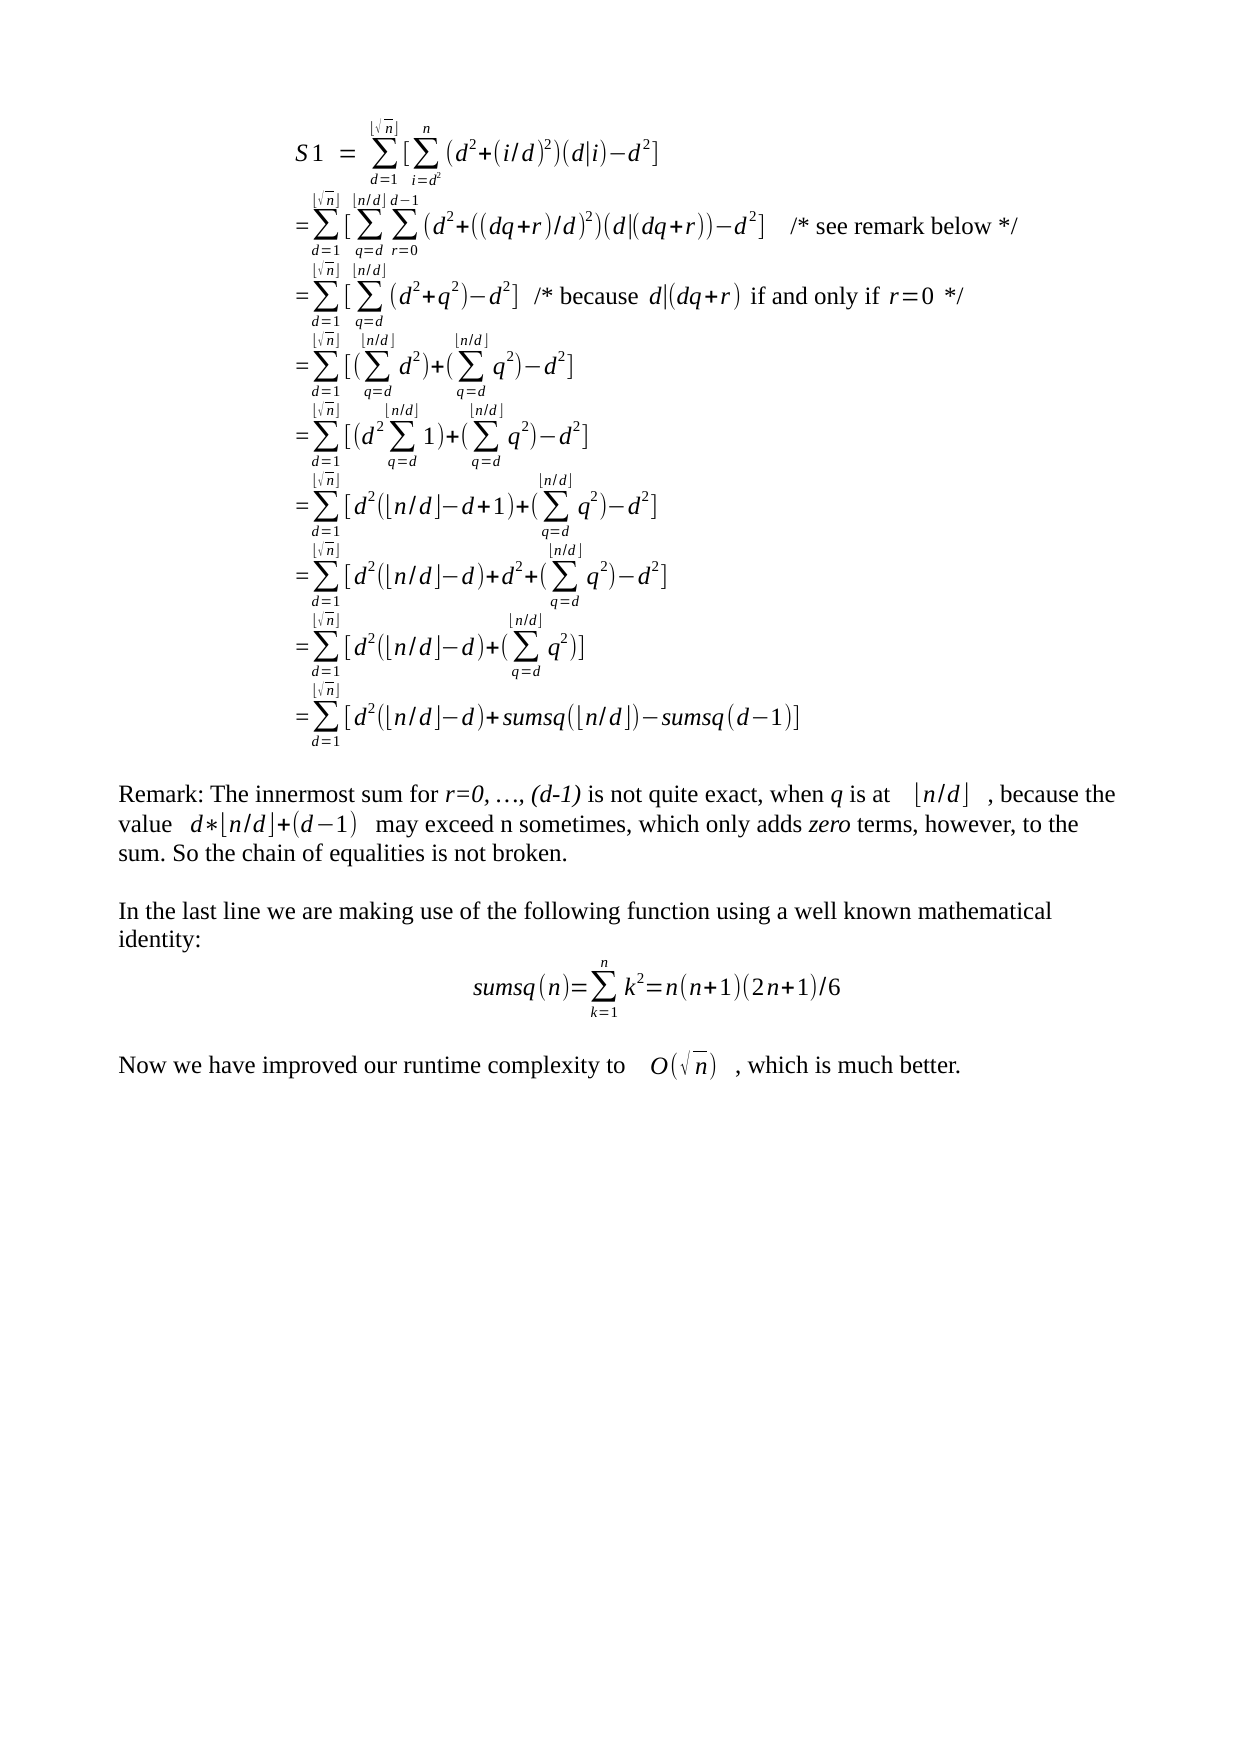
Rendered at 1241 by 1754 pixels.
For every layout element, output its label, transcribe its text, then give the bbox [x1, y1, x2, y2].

text Now we have improved our runtime complexity to , which is much better. [118, 1049, 1122, 1080]
text Remark: The innermost sum for r=0, …, (d-1) is not quite exact, when q is at , because the valuemay exceed n sometimes, which only adds zero terms, however, to the sum. So the chain of equalities is not broken. [118, 779, 1122, 867]
text In the last line we are making use of the following function using a well known mathematical identity: [118, 896, 1122, 953]
